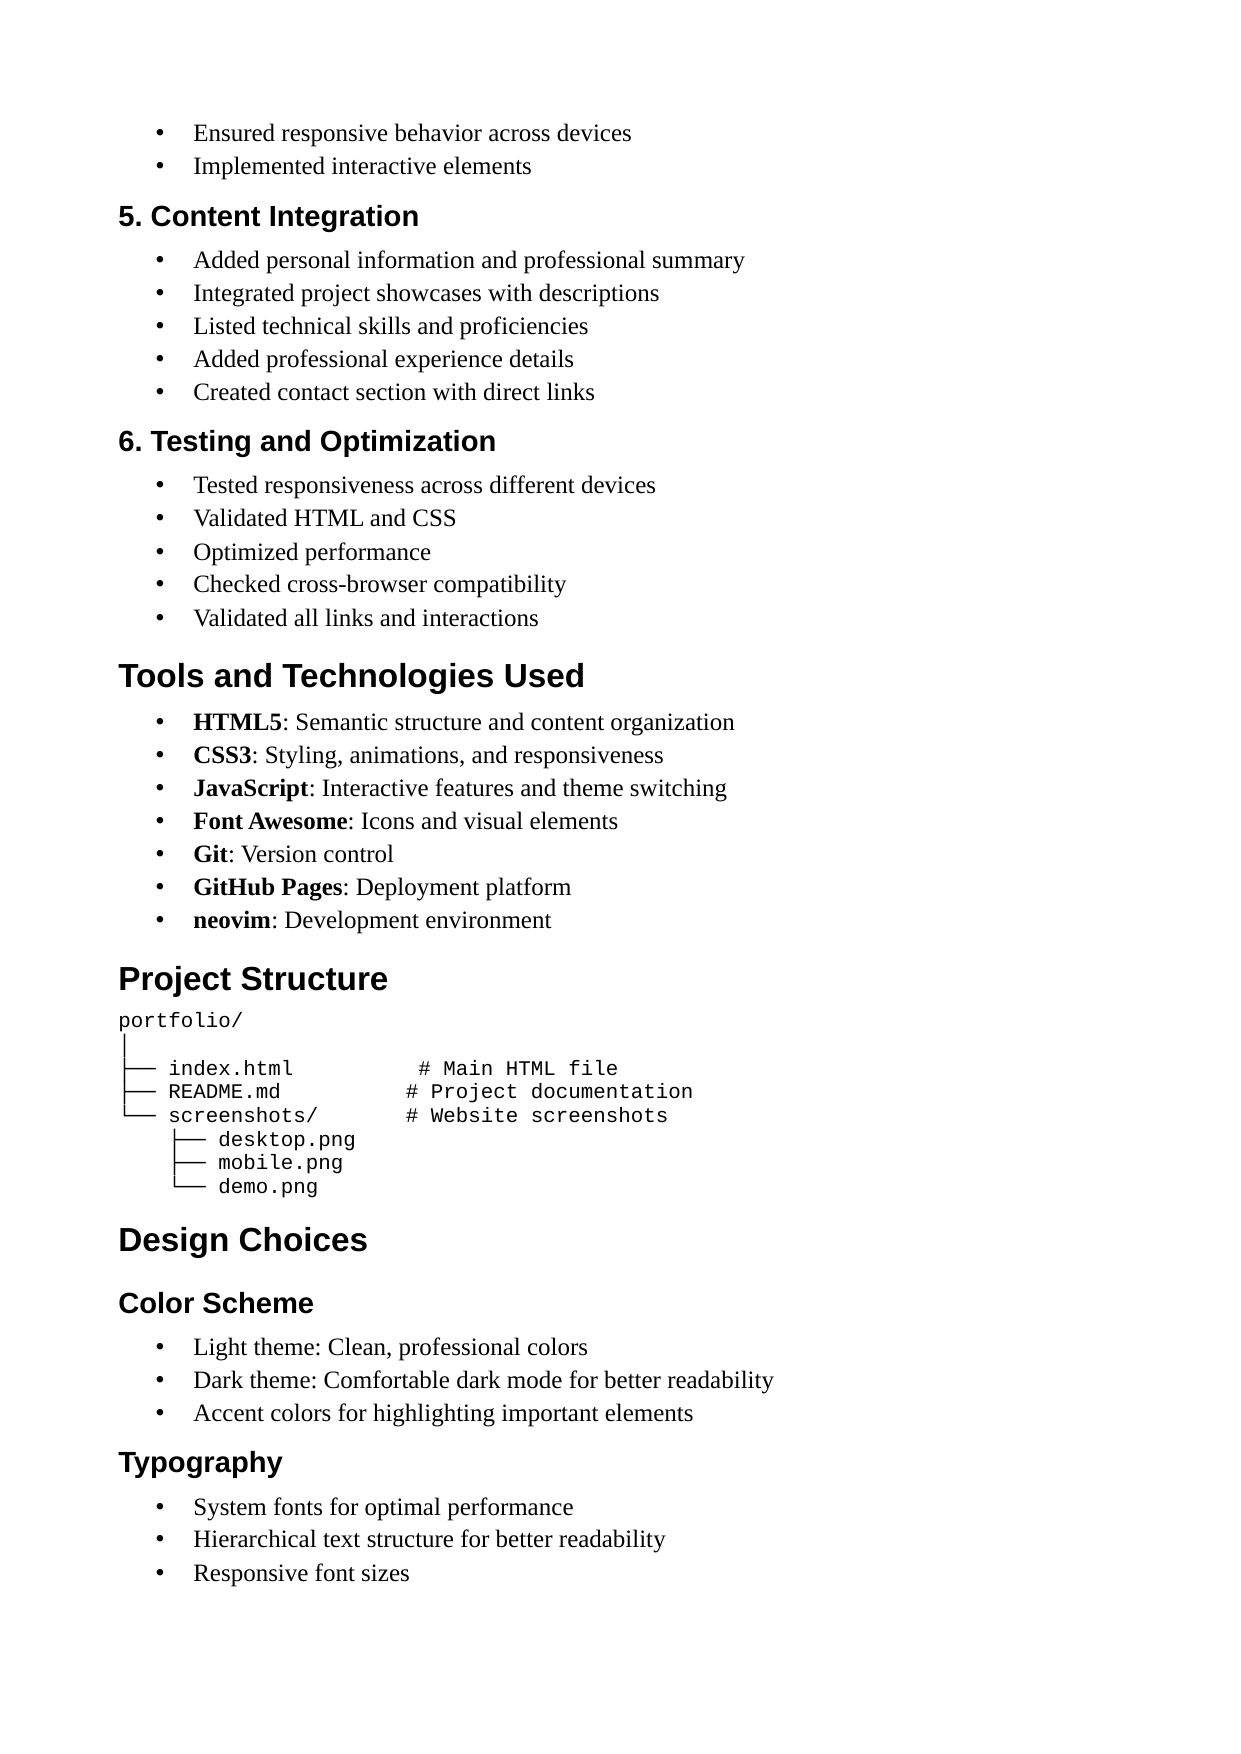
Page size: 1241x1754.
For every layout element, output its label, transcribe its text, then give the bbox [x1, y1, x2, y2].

text └── screenshots/ # Website screenshots [118, 1105, 1122, 1128]
subtitle Typography [118, 1446, 1122, 1479]
list Hierarchical text structure for better readability [156, 1524, 1122, 1553]
text ├── desktop.png [118, 1128, 1122, 1152]
subtitle Tools and Technologies Used [118, 656, 1122, 695]
list Added personal information and professional summary [156, 245, 1122, 273]
list neovim: Development environment [156, 906, 1122, 934]
list Tested responsiveness across different devices [156, 471, 1122, 499]
list Checked cross-browser compatibility [156, 569, 1122, 598]
list Added professional experience details [156, 344, 1122, 373]
list Light theme: Clean, professional colors [156, 1332, 1122, 1361]
subtitle Project Structure [118, 959, 1122, 998]
subtitle Color Scheme [118, 1286, 1122, 1319]
list Validated HTML and CSS [156, 503, 1122, 532]
subtitle Design Choices [118, 1220, 1122, 1259]
list JavaScript: Interactive features and theme switching [156, 773, 1122, 802]
subtitle 5. Content Integration [118, 199, 1122, 232]
list Implemented interactive elements [156, 151, 1122, 180]
subtitle 6. Testing and Optimization [118, 424, 1122, 458]
list Ensured responsive behavior across devices [156, 118, 1122, 147]
list Integrated project showcases with descriptions [156, 278, 1122, 307]
list Listed technical skills and proficiencies [156, 311, 1122, 339]
text │ [118, 1034, 1122, 1058]
list HTML5: Semantic structure and content organization [156, 707, 1122, 736]
list Optimized performance [156, 537, 1122, 565]
text portfolio/ [118, 1010, 1122, 1034]
list Dark theme: Comfortable dark mode for better readability [156, 1365, 1122, 1394]
list Responsive font sizes [156, 1558, 1122, 1586]
list Git: Version control [156, 839, 1122, 868]
list CSS3: Styling, animations, and responsiveness [156, 740, 1122, 769]
list Created contact section with direct links [156, 377, 1122, 406]
text ├── README.md # Project documentation [118, 1081, 1122, 1105]
text ├── mobile.png [118, 1152, 1122, 1176]
text └── demo.png [118, 1176, 1122, 1199]
text ├── index.html # Main HTML file [125, 1058, 1122, 1081]
list Validated all links and interactions [156, 603, 1122, 631]
list GitHub Pages: Deployment platform [156, 872, 1122, 901]
list Font Awesome: Icons and visual elements [156, 806, 1122, 835]
list System fonts for optimal performance [156, 1492, 1122, 1520]
list Accent colors for highlighting important elements [156, 1398, 1122, 1427]
